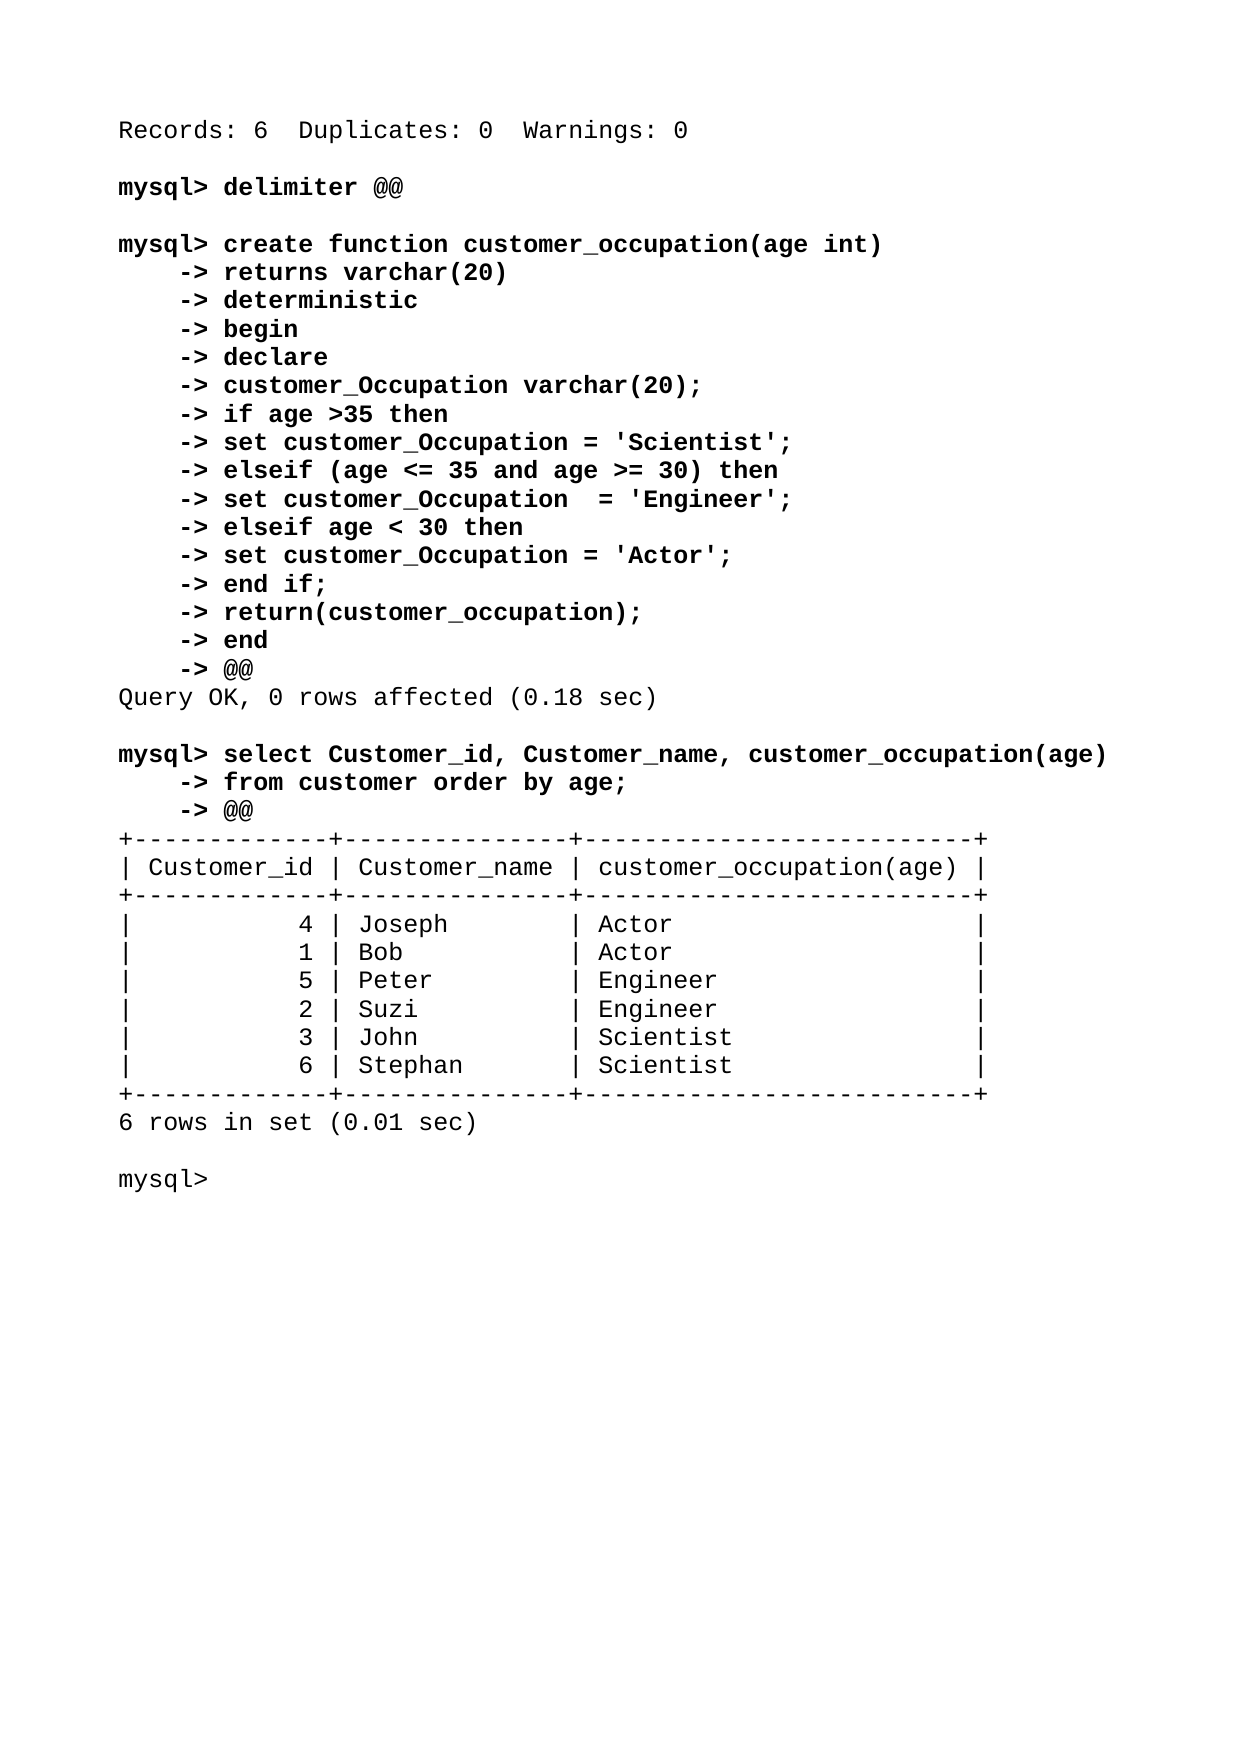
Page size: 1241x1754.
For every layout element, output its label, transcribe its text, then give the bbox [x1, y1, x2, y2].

text mysql> delimiter @@ [118, 175, 1122, 203]
text +-------------+---------------+--------------------------+ [118, 883, 1122, 911]
text -> end [118, 628, 1122, 656]
text -> begin [118, 316, 1122, 345]
text -> return(customer_occupation); [118, 600, 1122, 628]
text mysql> select Customer_id, Customer_name, customer_occupation(age) [118, 741, 1122, 770]
text -> end if; [118, 571, 1122, 600]
text mysql> [118, 1166, 1122, 1195]
text -> elseif age < 30 then [118, 515, 1122, 543]
text -> returns varchar(20) [118, 260, 1122, 288]
text Query OK, 0 rows affected (0.18 sec) [118, 685, 1122, 713]
text -> set customer_Occupation = 'Scientist'; [118, 430, 1122, 458]
text | Customer_id | Customer_name | customer_occupation(age) | [118, 855, 1122, 883]
text -> elseif (age <= 35 and age >= 30) then [118, 458, 1122, 486]
text -> from customer order by age; [118, 770, 1122, 798]
text +-------------+---------------+--------------------------+ [118, 826, 1122, 855]
text | 6 | Stephan | Scientist | [118, 1053, 1122, 1081]
text +-------------+---------------+--------------------------+ [118, 1081, 1122, 1110]
text -> set customer_Occupation = 'Actor'; [118, 543, 1122, 571]
text | 2 | Suzi | Engineer | [118, 996, 1122, 1025]
text -> deterministic [118, 288, 1122, 316]
text mysql> create function customer_occupation(age int) [118, 231, 1122, 260]
text -> @@ [118, 798, 1122, 826]
text -> @@ [118, 656, 1122, 685]
text Records: 6 Duplicates: 0 Warnings: 0 [118, 118, 1122, 146]
text 6 rows in set (0.01 sec) [118, 1110, 1122, 1138]
text | 4 | Joseph | Actor | [118, 911, 1122, 940]
text | 5 | Peter | Engineer | [118, 968, 1122, 996]
text | 1 | Bob | Actor | [118, 940, 1122, 968]
text -> if age >35 then [118, 401, 1122, 430]
text -> customer_Occupation varchar(20); [118, 373, 1122, 401]
text -> set customer_Occupation = 'Engineer'; [118, 486, 1122, 515]
text -> declare [118, 345, 1122, 373]
text | 3 | John | Scientist | [118, 1025, 1122, 1053]
